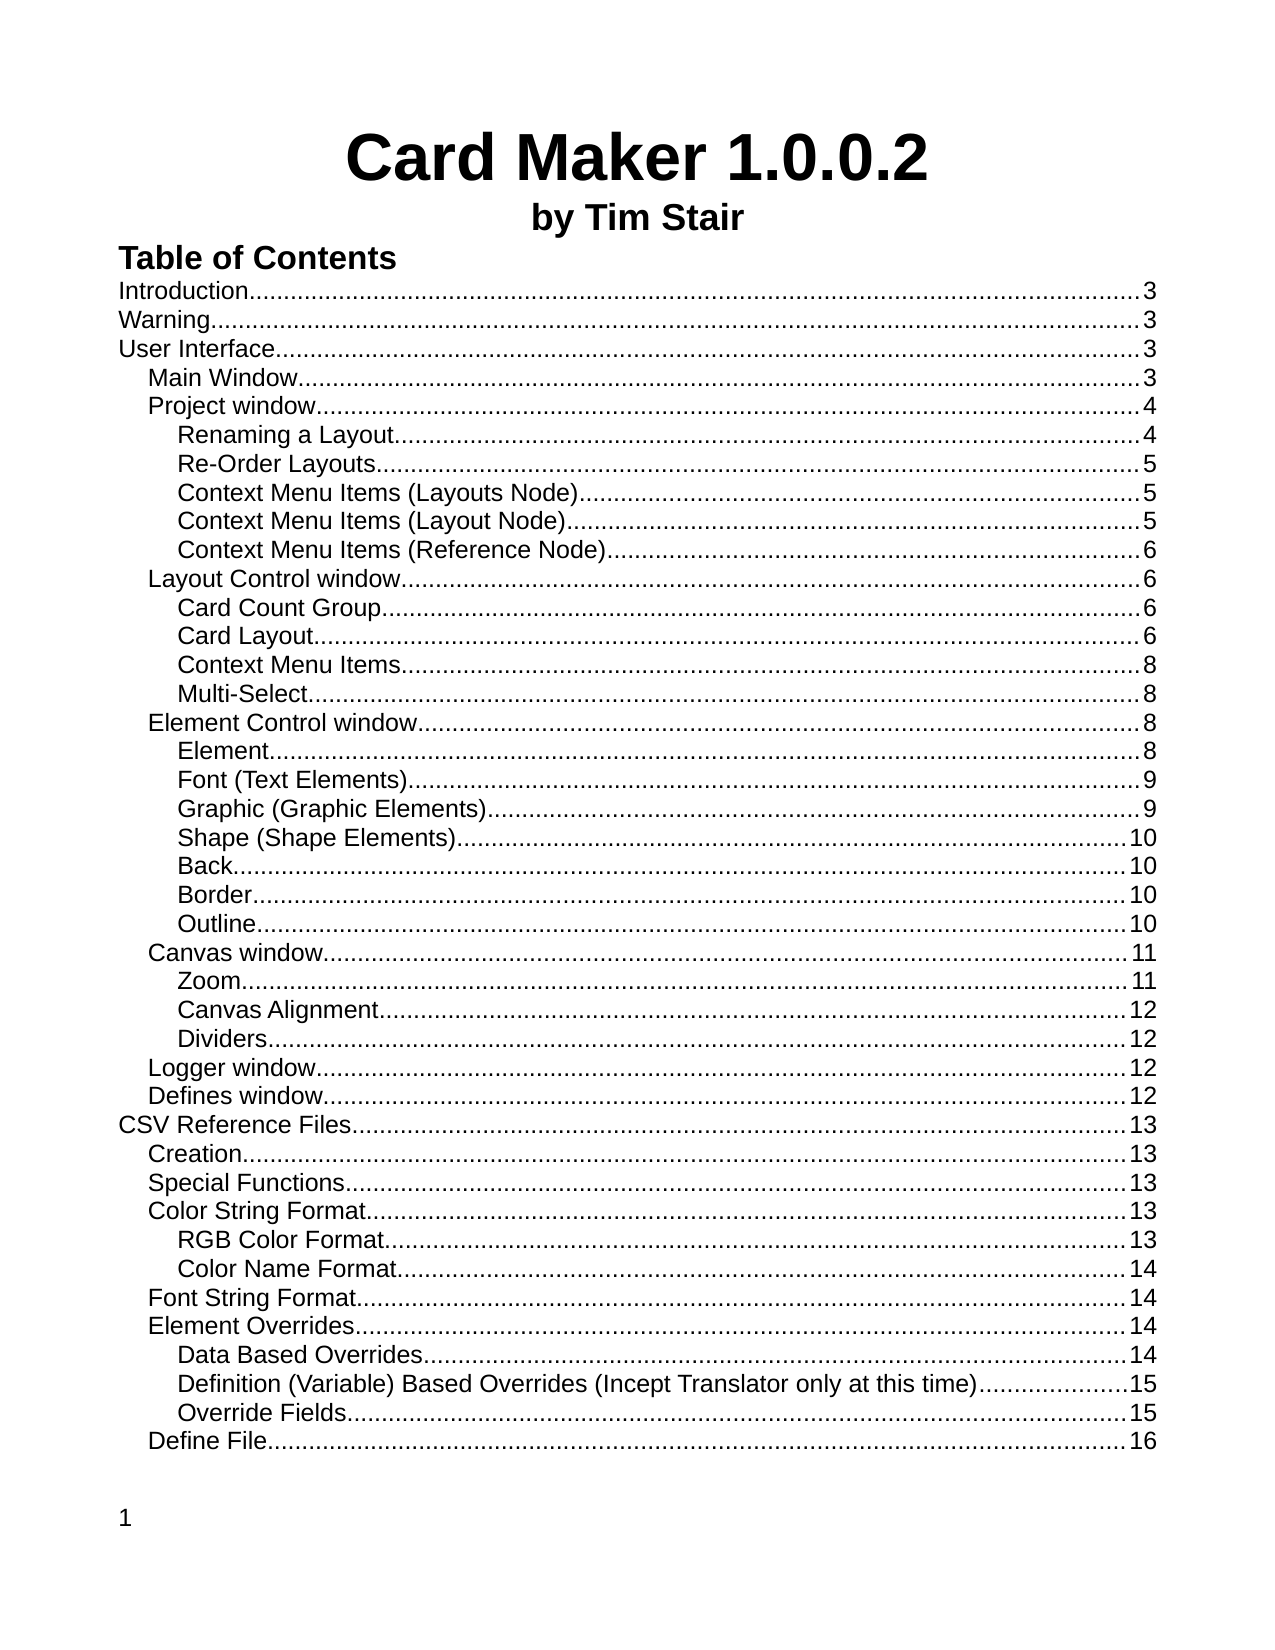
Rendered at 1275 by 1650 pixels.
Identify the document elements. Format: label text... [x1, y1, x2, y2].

text Multi-Select 8 [177, 679, 1157, 708]
text Project window 4 [148, 391, 1157, 420]
text Color Name Format 14 [177, 1254, 1157, 1283]
text Outline 10 [177, 909, 1157, 938]
text Creation 13 [148, 1139, 1157, 1168]
text Context Menu Items (Layouts Node) 5 [177, 478, 1157, 506]
text Border 10 [177, 880, 1157, 909]
text Card Maker 1.0.0.2 [118, 118, 1157, 195]
text Data Based Overrides 14 [177, 1340, 1157, 1369]
text Dividers 12 [177, 1024, 1157, 1053]
text Context Menu Items 8 [177, 650, 1157, 679]
text CSV Reference Files 13 [118, 1110, 1157, 1139]
text Element 8 [177, 736, 1157, 765]
text Back 10 [177, 851, 1157, 880]
text Defines window 12 [148, 1081, 1157, 1110]
text Define File 16 [148, 1426, 1157, 1455]
text Font (Text Elements) 9 [177, 765, 1157, 794]
text Canvas Alignment 12 [177, 995, 1157, 1024]
text User Interface 3 [118, 334, 1157, 363]
text Shape (Shape Elements) 10 [177, 823, 1157, 851]
text Color String Format 13 [148, 1196, 1157, 1225]
text Re-Order Layouts 5 [177, 449, 1157, 478]
text Introduction 3 [118, 276, 1157, 305]
text Context Menu Items (Reference Node) 6 [177, 535, 1157, 564]
text Context Menu Items (Layout Node) 5 [177, 506, 1157, 535]
text Definition (Variable) Based Overrides (Incept Translator only at this time) 15 [177, 1369, 1157, 1398]
text Element Control window 8 [148, 708, 1157, 736]
text Override Fields 15 [177, 1398, 1157, 1426]
text RGB Color Format 13 [177, 1225, 1157, 1254]
text Graphic (Graphic Elements) 9 [177, 794, 1157, 823]
text Warning 3 [118, 305, 1157, 334]
text Layout Control window 6 [148, 564, 1157, 593]
text Canvas window 11 [148, 938, 1157, 966]
text Card Count Group 6 [177, 593, 1157, 621]
subtitle Table of Contents [118, 238, 1157, 276]
text Zoom 11 [177, 966, 1157, 995]
text Card Layout 6 [177, 621, 1157, 650]
text by Tim Stair [118, 195, 1157, 238]
text Font String Format 14 [148, 1283, 1157, 1311]
text Logger window 12 [148, 1053, 1157, 1081]
text Element Overrides 14 [148, 1311, 1157, 1340]
text Special Functions 13 [148, 1168, 1157, 1196]
text Main Window 3 [148, 363, 1157, 391]
text Renaming a Layout 4 [177, 420, 1157, 449]
